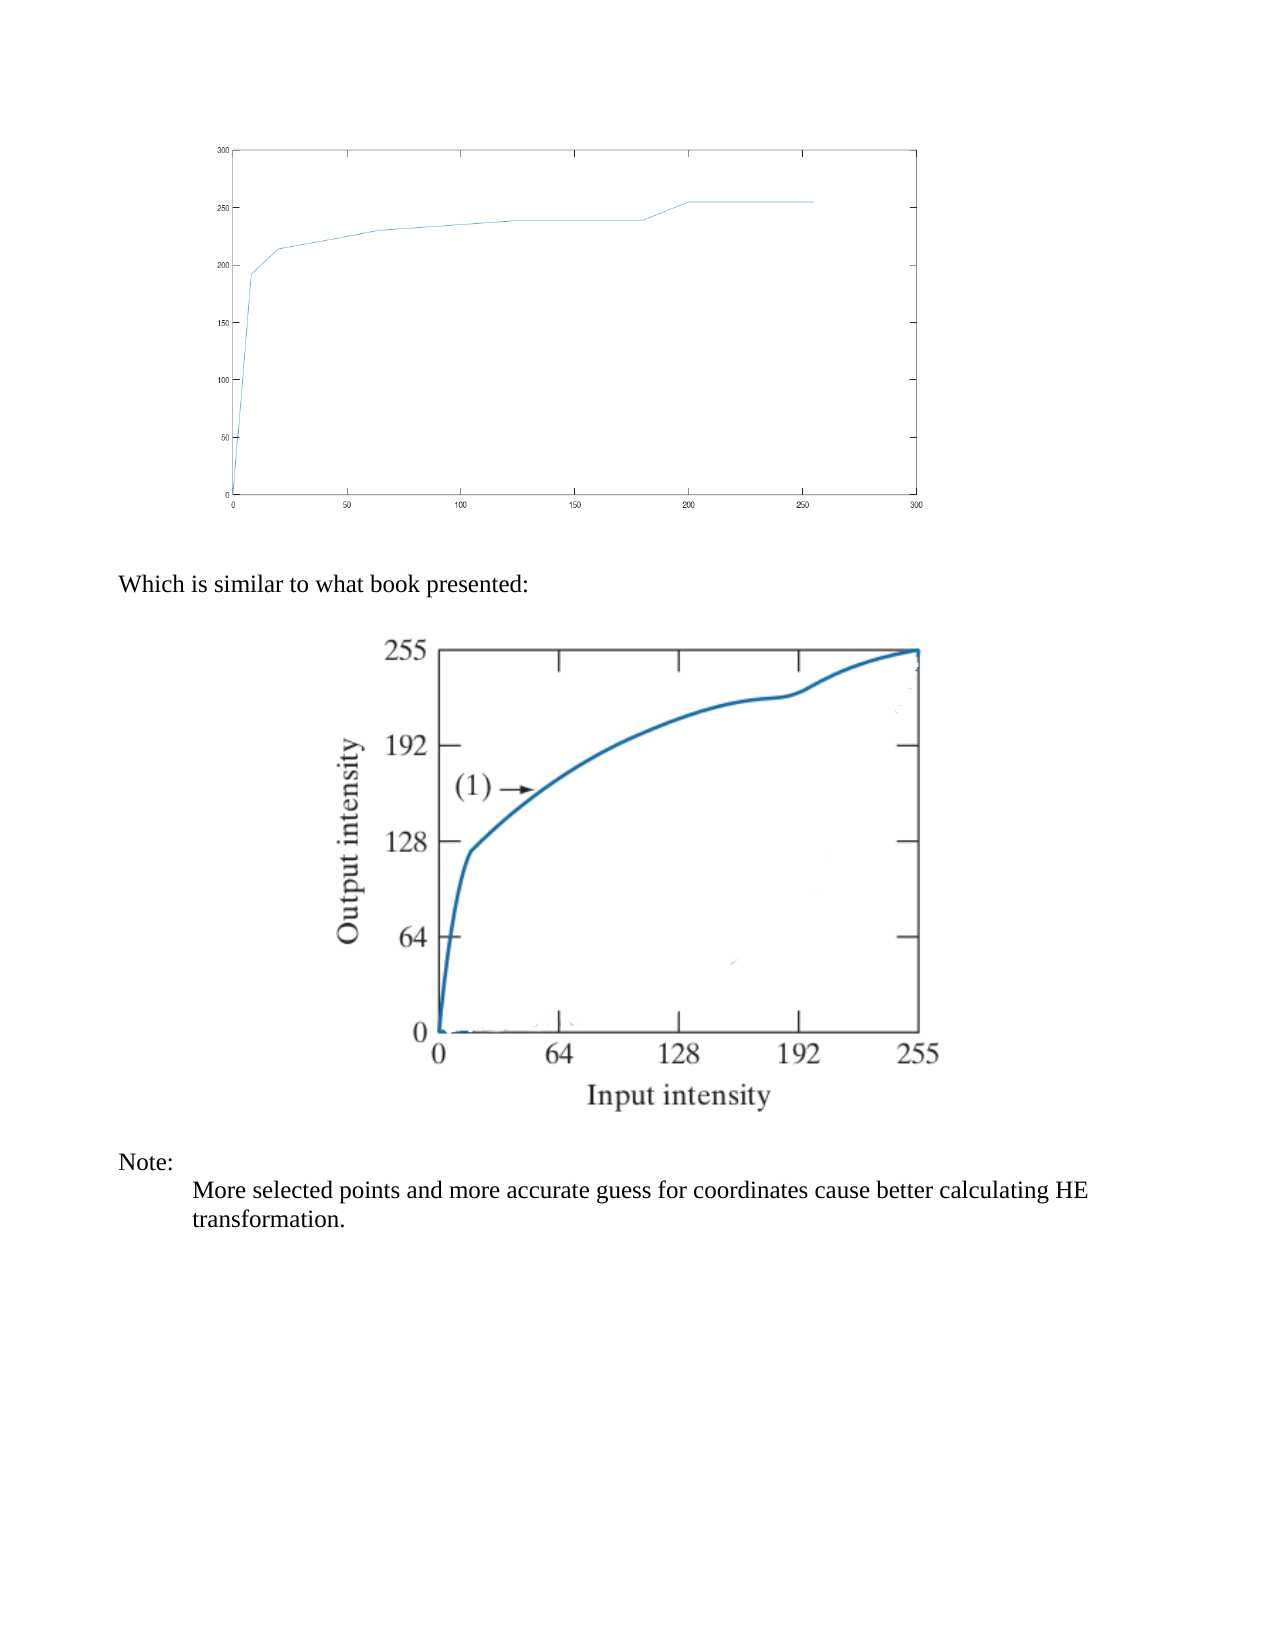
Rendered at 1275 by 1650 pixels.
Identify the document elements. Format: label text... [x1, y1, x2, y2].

text Note: [118, 1147, 1157, 1176]
text Which is similar to what book presented: [118, 569, 1157, 598]
text More selected points and more accurate guess for coordinates cause better calculating HE transformation. [192, 1176, 1157, 1233]
picture [328, 626, 947, 1119]
picture [118, 118, 1000, 541]
